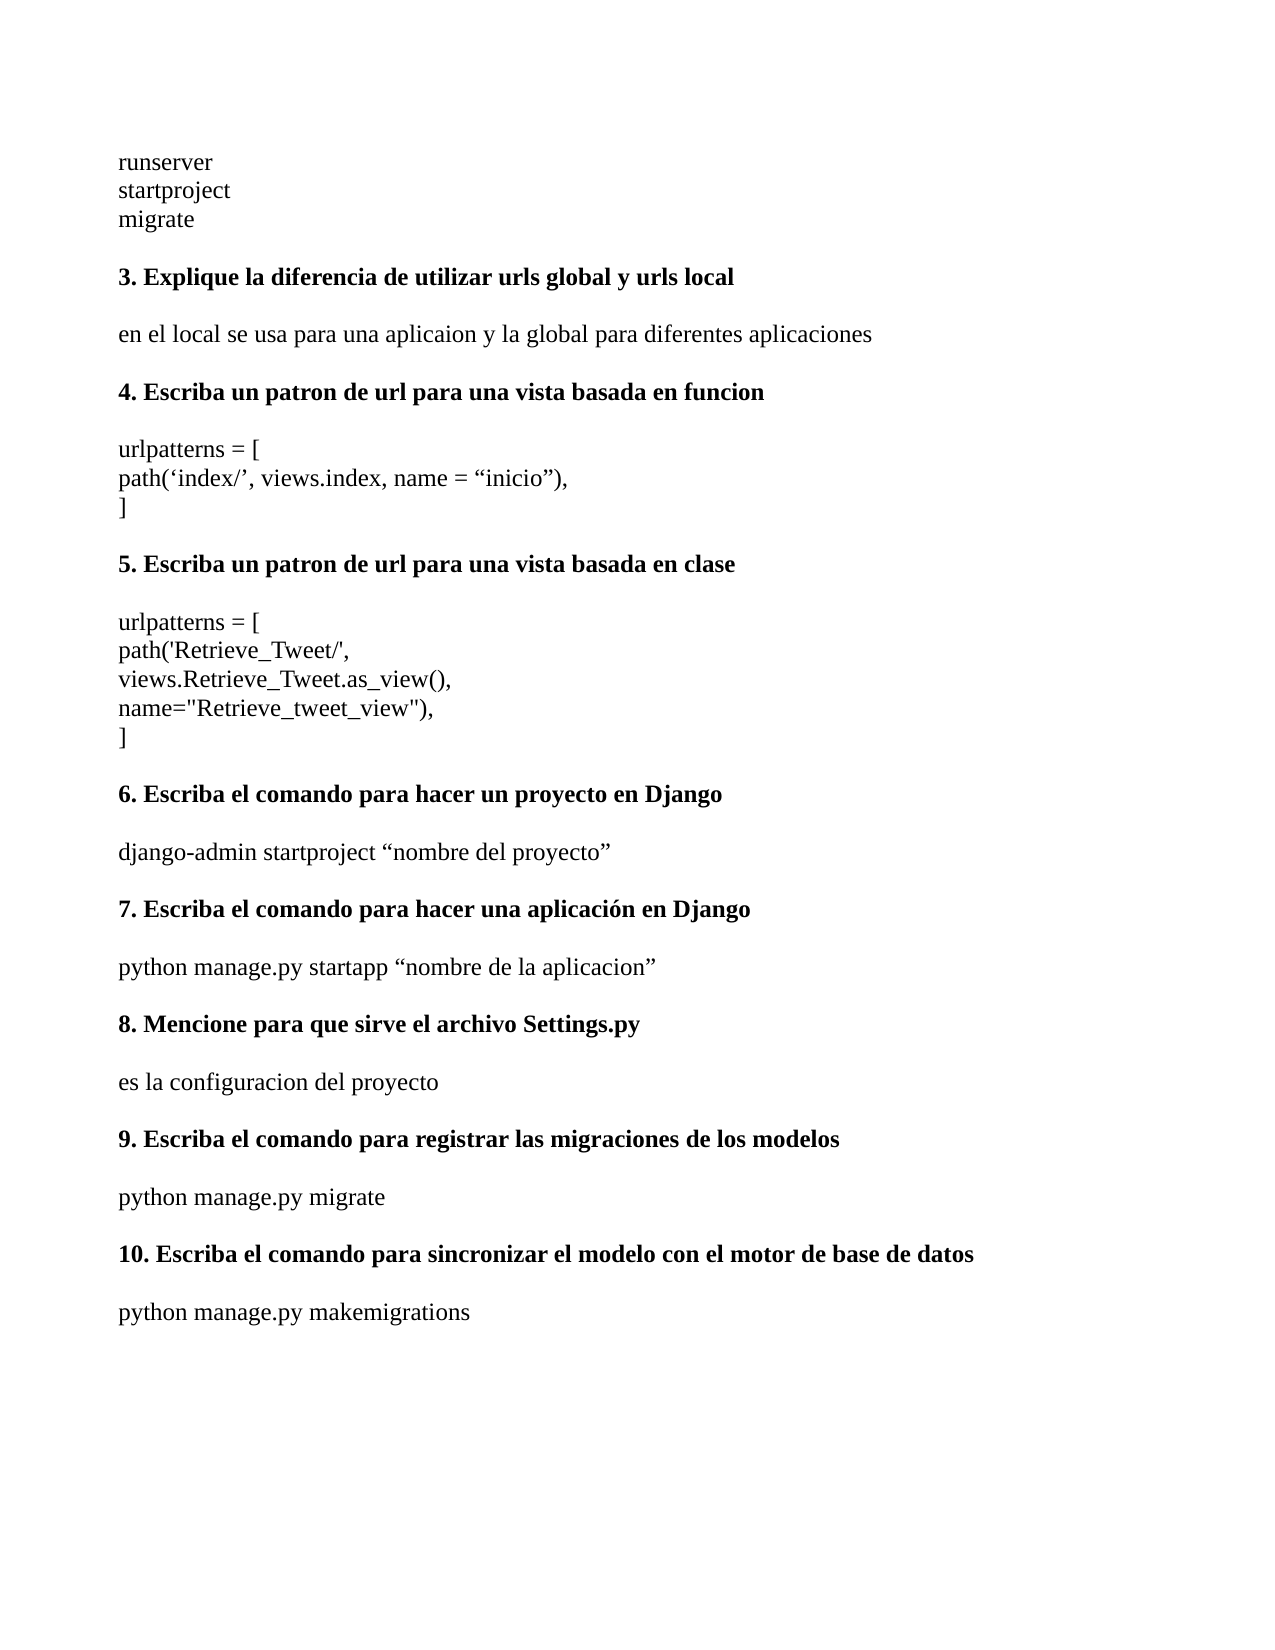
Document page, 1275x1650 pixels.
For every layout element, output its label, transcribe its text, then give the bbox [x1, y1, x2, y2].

text python manage.py makemigrations [118, 1297, 1157, 1326]
text migrate [118, 204, 1157, 233]
text ] [118, 492, 1157, 521]
text runserver [118, 147, 1157, 176]
text path('Retrieve_Tweet/', [118, 636, 1157, 664]
text path(‘index/’, views.index, name = “inicio”), [118, 463, 1157, 492]
text en el local se usa para una aplicaion y la global para diferentes aplicaciones [118, 319, 1157, 348]
text startproject [118, 176, 1157, 204]
text 4. Escriba un patron de url para una vista basada en funcion [118, 377, 1157, 406]
text name="Retrieve_tweet_view"), [118, 693, 1157, 722]
text ] [118, 722, 1157, 751]
text es la configuracion del proyecto [118, 1067, 1157, 1096]
text python manage.py startapp “nombre de la aplicacion” [118, 952, 1157, 981]
text 8. Mencione para que sirve el archivo Settings.py [118, 1009, 1157, 1038]
text 3. Explique la diferencia de utilizar urls global y urls local [118, 262, 1157, 291]
text 5. Escriba un patron de url para una vista basada en clase [118, 549, 1157, 578]
text 9. Escriba el comando para registrar las migraciones de los modelos [118, 1124, 1157, 1153]
text views.Retrieve_Tweet.as_view(), [118, 664, 1157, 693]
text urlpatterns = [ [118, 607, 1157, 636]
text django-admin startproject “nombre del proyecto” [118, 837, 1157, 866]
text urlpatterns = [ [118, 434, 1157, 463]
text 6. Escriba el comando para hacer un proyecto en Django [118, 779, 1157, 808]
text 7. Escriba el comando para hacer una aplicación en Django [118, 894, 1157, 923]
text 10. Escriba el comando para sincronizar el modelo con el motor de base de datos [118, 1239, 1157, 1268]
text python manage.py migrate [118, 1182, 1157, 1211]
